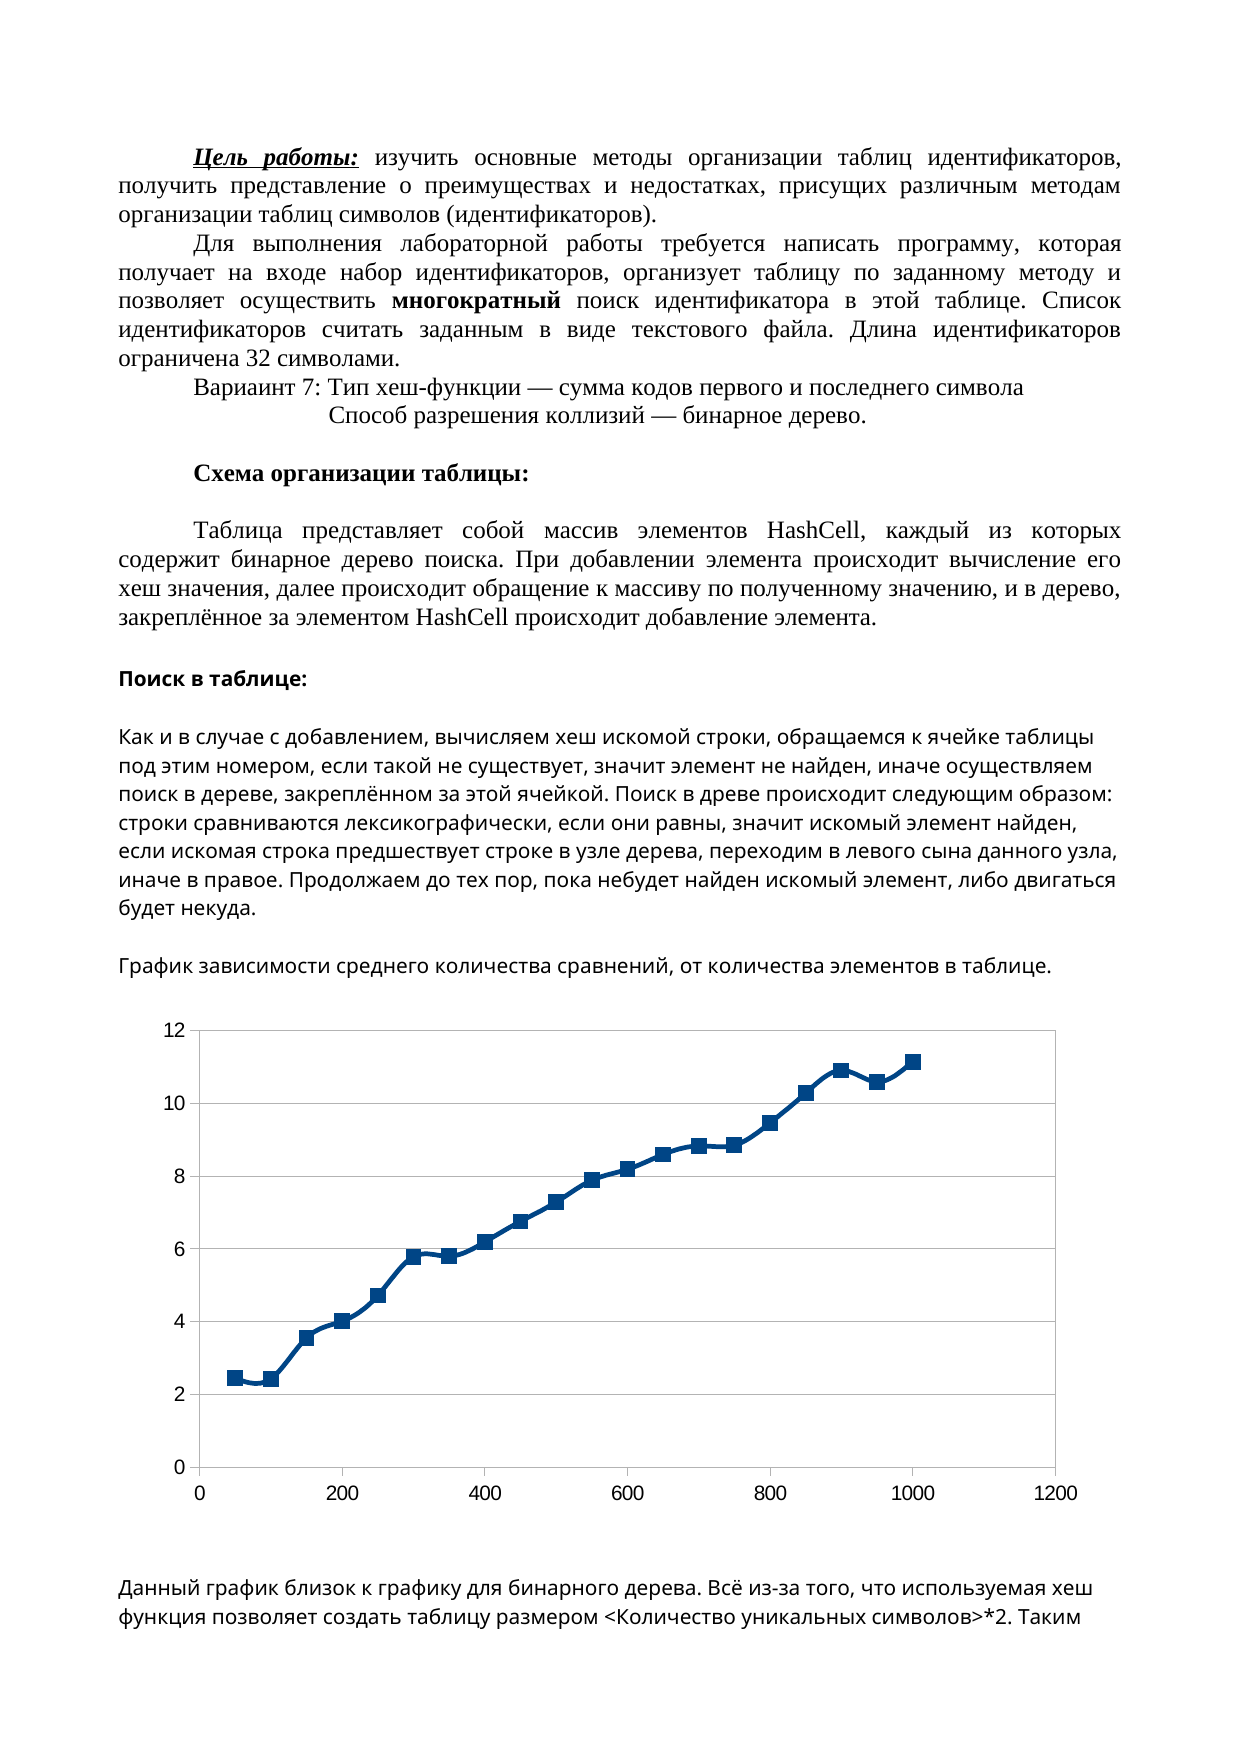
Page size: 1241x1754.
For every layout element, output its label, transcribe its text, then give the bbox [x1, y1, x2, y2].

text Таблица представляет собой массив элементов HashCell, каждый из которых содержит бинарное дерево поиска. При добавлении элемента происходит вычисление его хеш значения, далее происходит обращение к массиву по полученному значению, и в дерево, закреплённое за элементом HashCell происходит добавление элемента. [118, 516, 1122, 631]
text Данный график близок к графику для бинарного дерева. Всё из-за того, что используемая хеш функция позволяет создать таблицу размером <Количество уникальных символов>*2. Таким [118, 1573, 1122, 1630]
text Вариаинт 7: Тип хеш-функции — сумма кодов первого и последнего символа [118, 372, 1122, 401]
text Для выполнения лабораторной работы требуется написать программу, которая получает на входе набор идентификаторов, организует таблицу по заданному методу и позволяет осуществить многократный поиск идентификатора в этой таблице. Список идентификаторов считать заданным в виде текстового файла. Длина идентификаторов ограничена 32 символами. [118, 228, 1122, 372]
text Поиск в таблице: [118, 664, 1122, 693]
text Способ разрешения коллизий — бинарное дерево. [118, 401, 1122, 429]
text Схема организации таблицы: [118, 458, 1122, 487]
text Цель работы: изучить основные методы организации таблиц идентификаторов, получить представление о преимуществах и недостатках, присущих различным методам организации таблиц символов (идентификаторов). [118, 142, 1122, 228]
text График зависимости среднего количества сравнений, от количества элементов в таблице. [118, 951, 1122, 979]
text Как и в случае с добавлением, вычисляем хеш искомой строки, обращаемся к ячейке таблицы под этим номером, если такой не существует, значит элемент не найден, иначе осуществляем поиск в дереве, закреплённом за этой ячейкой. Поиск в древе происходит следующим образом: строки сравниваются лексикографически, если они равны, значит искомый элемент найден, если искомая строка предшествует строке в узле дерева, переходим в левого сына данного узла, иначе в правое. Продолжаем до тех пор, пока небудет найден искомый элемент, либо двигаться будет некуда. [118, 722, 1122, 922]
